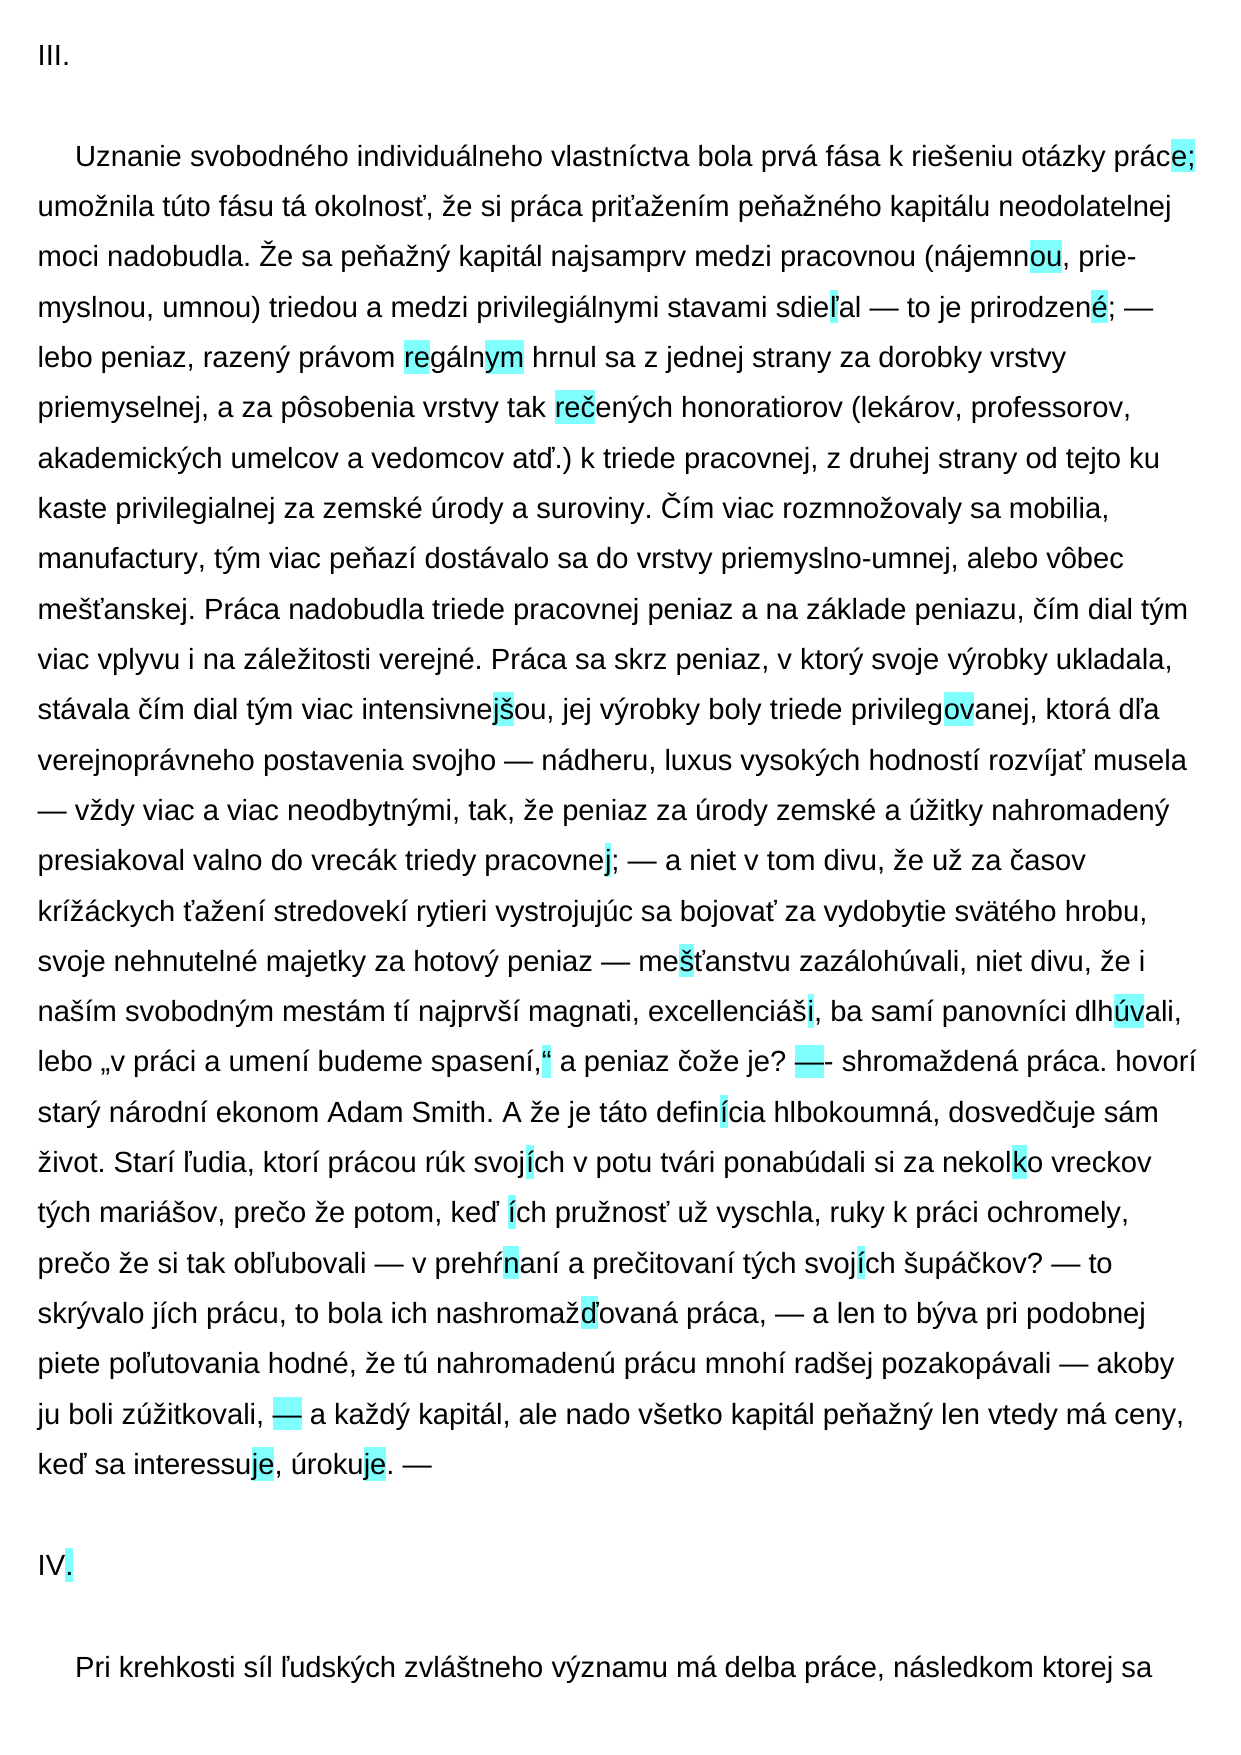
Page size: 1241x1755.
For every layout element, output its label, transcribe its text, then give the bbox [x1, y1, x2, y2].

text Pri krehkosti síl ľudských zvláštneho významu má delba práce, následkom ktorej sa [37, 1650, 1203, 1683]
text III. [37, 37, 1203, 71]
text Uznanie svobodného individuálneho vlast­níctva bola prvá fása k riešeniu otázky práce; umožnila túto fásu tá okolnosť, že si práca priťažením peňažného kapitálu neodolatelnej moci nadobudla. Že sa peňažný kapitál naj­samprv medzi pracovnou (nájemnou, prie- myslnou, umnou) triedou a medzi privilegiálnymi stavami sdieľal — to je prirodzené; — lebo peniaz, razený právom regálnym hrnul sa z jednej strany za dorobky vrstvy priemyselnej, a za pôsobenia vrstvy tak rečených honoratiorov (lekárov, professorov, akade­mických umelcov a vedomcov atď.) k triede pracovnej, z druhej strany od tejto ku kaste privilegialnej za zemské úrody a suroviny. Čím viac rozmnožovaly sa mobilia, manufactury, tým viac peňazí dostávalo sa do vrstvy priemyslno-umnej, alebo vôbec mešťanskej. Práca nadobudla triede pracovnej peniaz a na základe peniazu, čím dial tým viac vplyvu i na záležitosti verejné. Práca sa skrz peniaz, v ktorý svoje výrobky ukladala, stávala čím dial tým viac intensivnejšou, jej výrobky boly triede privilegovanej, ktorá dľa verejnopráv­neho postavenia svojho — nádheru, luxus vysokých hodností rozvíjať musela — vždy viac a viac neodbytnými, tak, že peniaz za úrody zemské a úžitky nahromadený presiakoval valno do vrecák triedy pracovnej; — a niet v tom divu, že už za časov krížáckych ťažení stredovekí rytieri vystrojujúc sa bojovať za vydobytie svätého hrobu, svoje nehnutelné majetky za hotový peniaz — mešťanstvu zazálohúvali, niet divu, že i naším svobodným mestám tí najprvší magnati, excellenciáši, ba samí panovníci dlhúvali, lebo „v práci a umení budeme spa­sení,“ a peniaz čože je? —- shromaždená práca. ho­vorí starý národní ekonom Adam Smith. A že je táto definícia hlbokoumná, dosvedčuje sám život. Starí ľudia, ktorí prácou rúk svojích v potu tvári ponabúdali si za nekolko vreckov tých mariášov, prečo že potom, keď ích pružnosť už vyschla, ruky k práci ochromely, prečo že si tak obľubovali — v prehŕnaní a prečitovaní tých svojích šupáčkov? — to skrývalo jích prácu, to bola ich nashromažďovaná práca, — a len to býva pri podobnej piete poľutovania hodné, že tú nahromadenú prácu mnohí radšej pozakopávali — akoby ju boli zúžitkovali, — a každý kapitál, ale nado všetko kapitál peňažný len vtedy má ceny, keď sa interessuje, úrokuje. — [37, 139, 1203, 1481]
text IV. [37, 1548, 1203, 1582]
